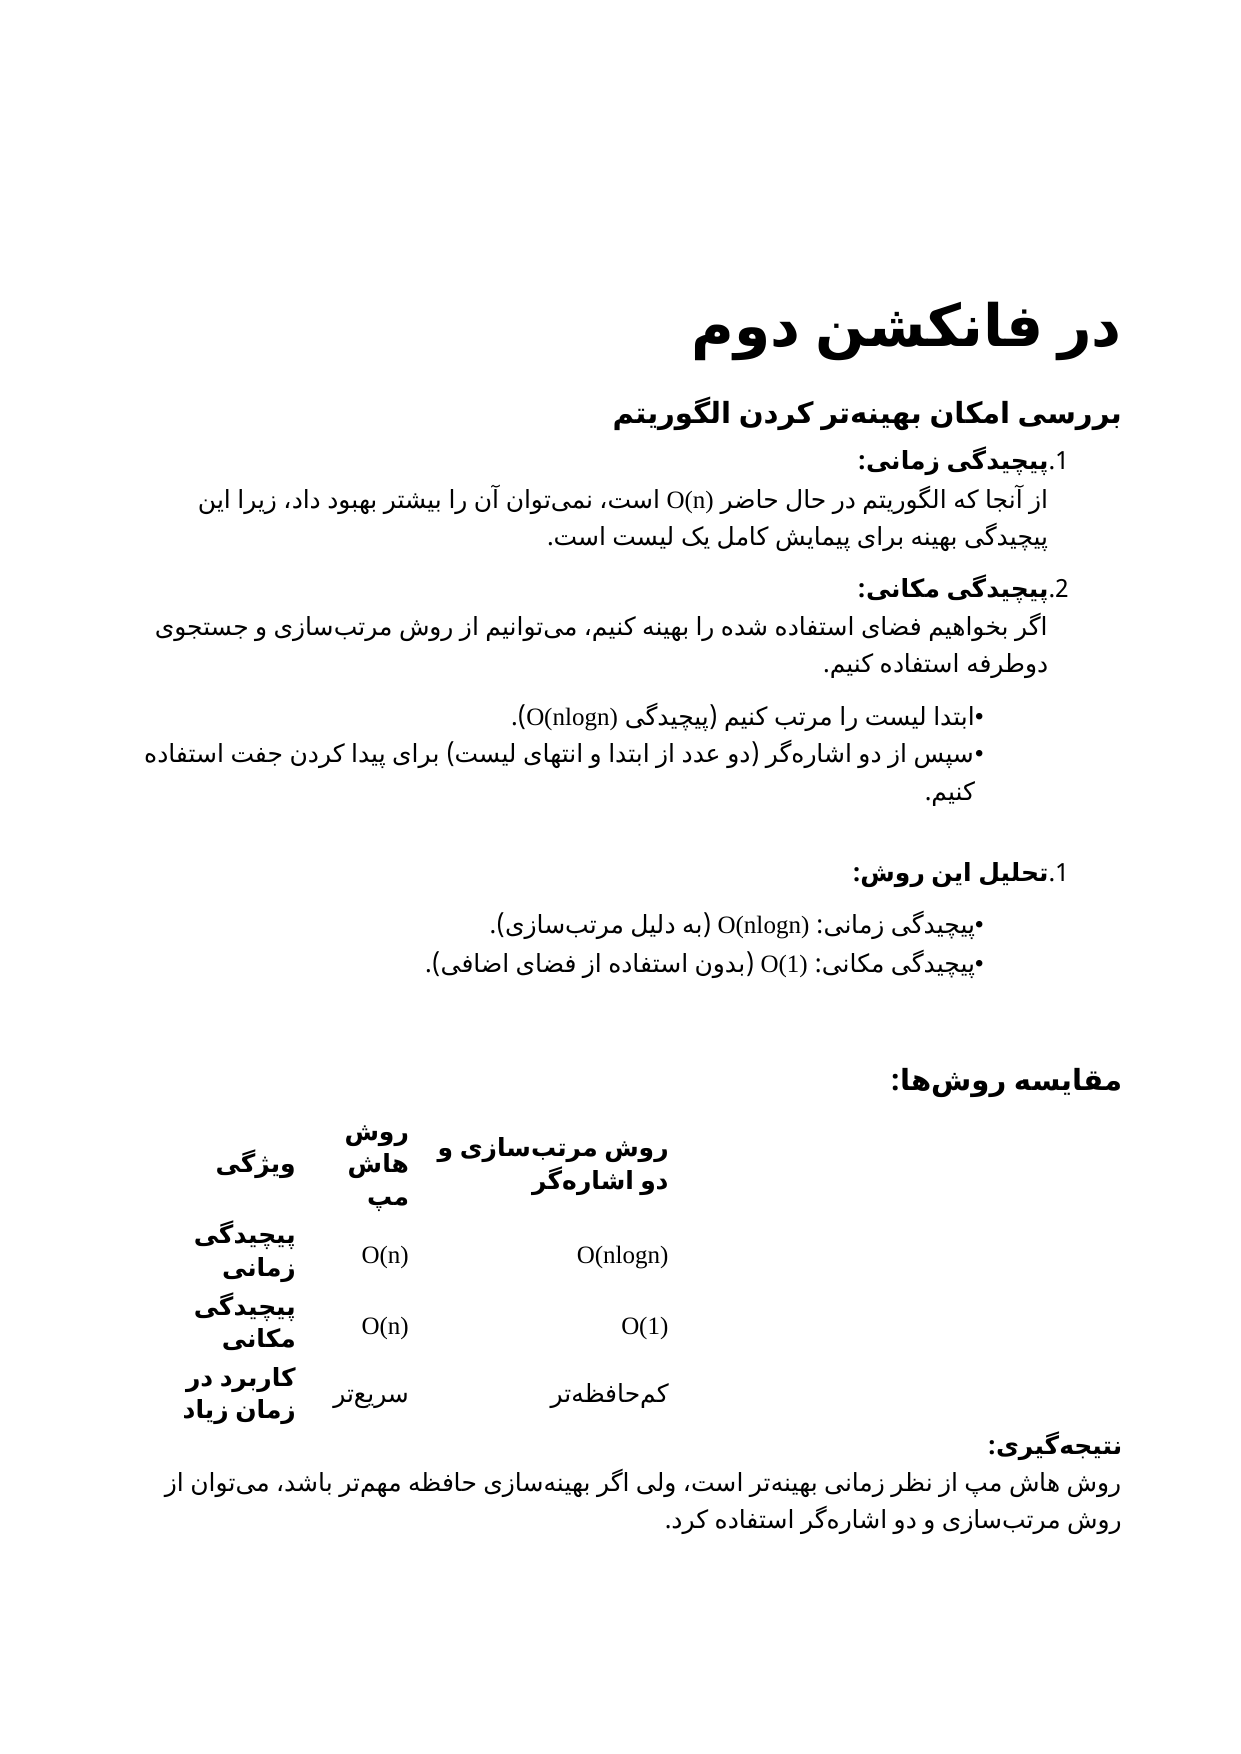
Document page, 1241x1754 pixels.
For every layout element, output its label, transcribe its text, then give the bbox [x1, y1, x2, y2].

table_cell O(nlogn) [412, 1219, 671, 1289]
table_cell پیچیدگی زمانی [118, 1219, 299, 1289]
subtitle بررسی امکان بهینه‌تر کردن الگوریتم [118, 397, 1122, 435]
list پیچیدگی زمانی: از آنجا که الگوریتم در حال حاضر O(n) است، نمی‌توان آن را بیشتر بهبود داد، زیرا این پیچیدگی بهینه برای پیمایش کامل یک لیست است. [118, 447, 1078, 556]
list پیچیدگی زمانی: O(nlogn) (به دلیل مرتب‌سازی). [118, 911, 1004, 944]
list سپس از دو اشاره‌گر (دو عدد از ابتدا و انتهای لیست) برای پیدا کردن جفت استفاده کنیم. [118, 740, 1004, 810]
text نتیجه‌گیری: روش هاش مپ از نظر زمانی بهینه‌تر است، ولی اگر بهینه‌سازی حافظه مهم‌تر باشد، می‌توان از روش مرتب‌سازی و دو اشاره‌گر استفاده کرد. [118, 1432, 1122, 1539]
list پیچیدگی مکانی: O(1) (بدون استفاده از فضای اضافی). [118, 949, 1004, 983]
title در فانکشن دوم [118, 294, 1122, 370]
table_cell O(n) [299, 1219, 412, 1289]
table_header روش مرتب‌سازی و دو اشاره‌گر [412, 1115, 671, 1218]
list ابتدا لیست را مرتب کنیم (پیچیدگی O(nlogn)). [118, 702, 1004, 735]
table_cell کاربرد در زمان زیاد [118, 1361, 299, 1432]
list تحلیل این روش: [118, 858, 1078, 891]
list پیچیدگی مکانی: اگر بخواهیم فضای استفاده شده را بهینه کنیم، می‌توانیم از روش مرتب‌سازی و جستجوی دوطرفه استفاده کنیم. [118, 575, 1078, 682]
table_header روش هاش مپ [299, 1115, 412, 1218]
table_cell O(1) [412, 1290, 671, 1361]
table_cell پیچیدگی مکانی [118, 1290, 299, 1361]
table_cell کم‌حافظه‌تر [412, 1361, 671, 1432]
subtitle مقایسه روش‌ها: [118, 1064, 1122, 1102]
table_header ویژگی [118, 1115, 299, 1218]
table_cell سریع‌تر [299, 1361, 412, 1432]
table_cell O(n) [299, 1290, 412, 1361]
